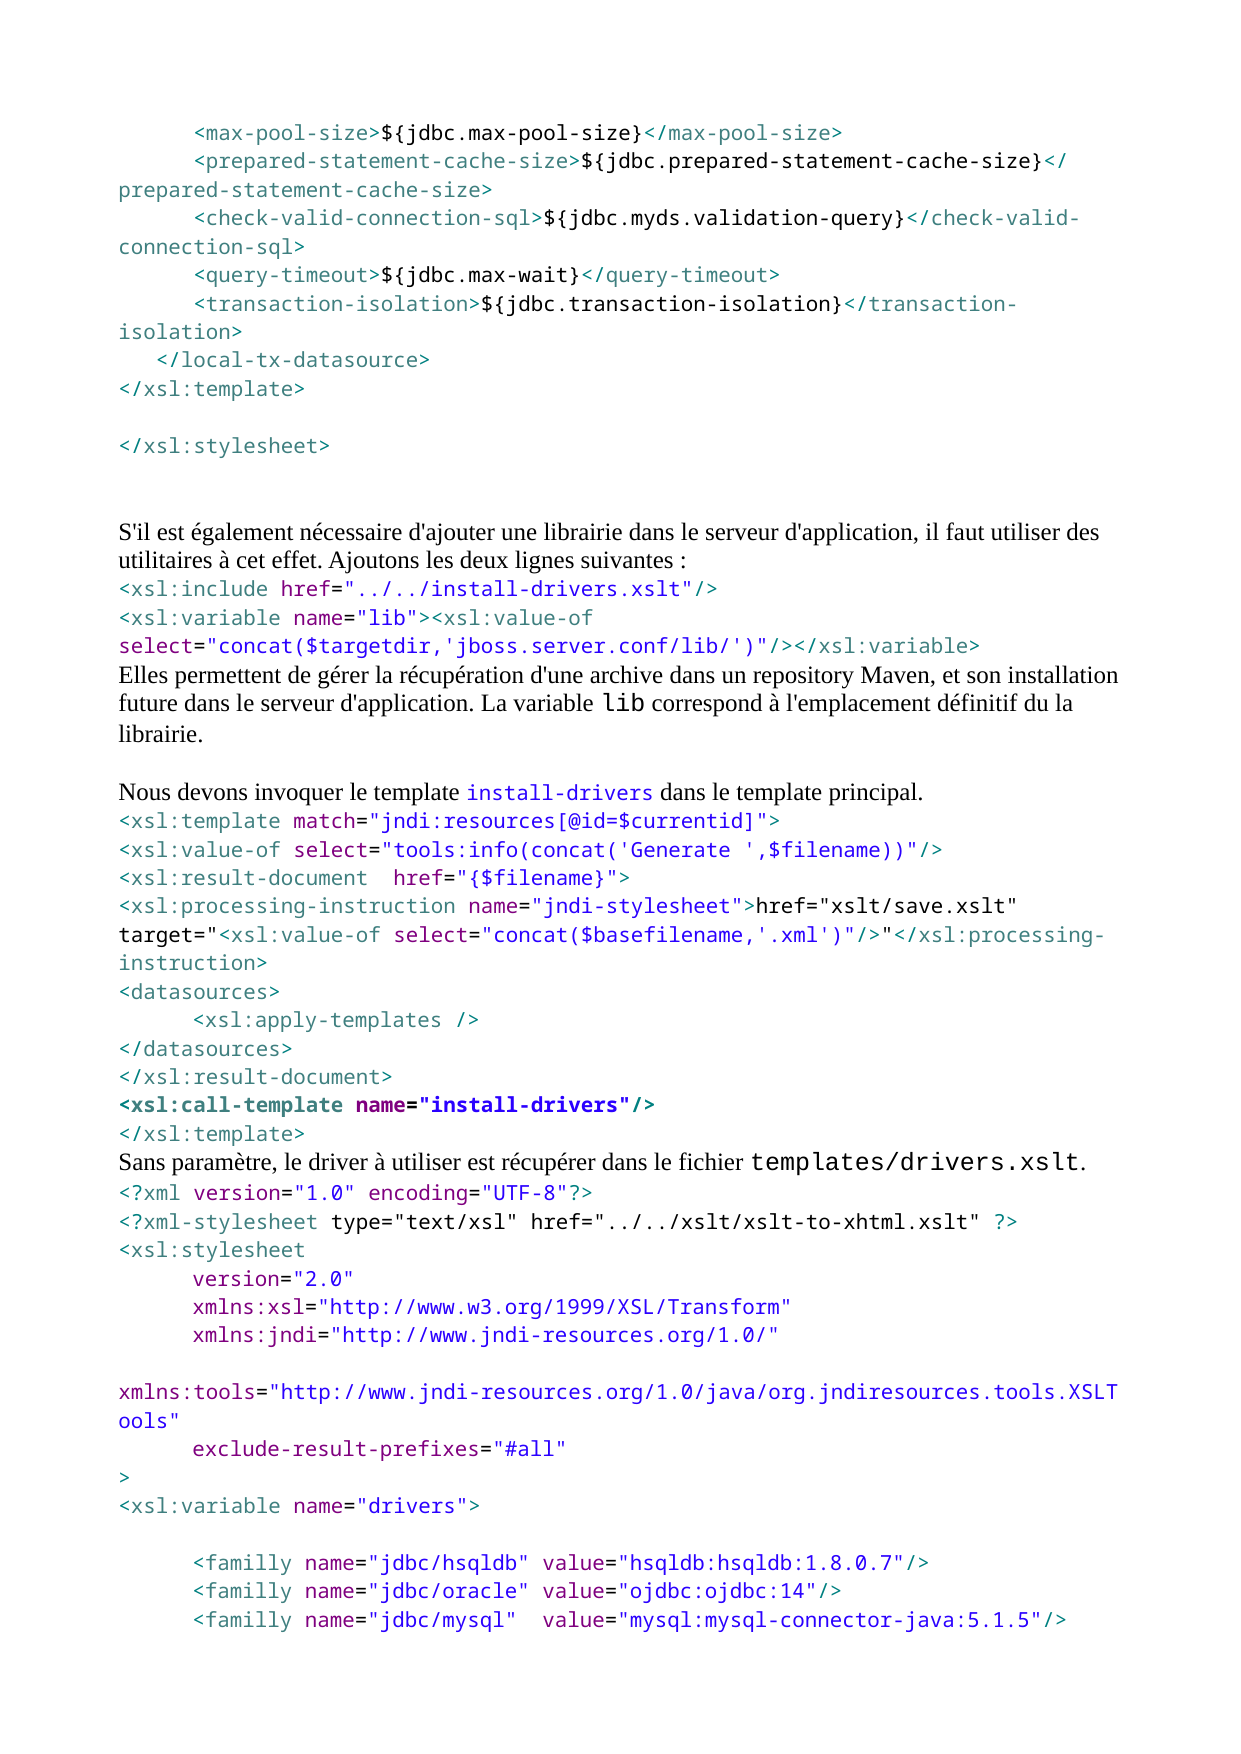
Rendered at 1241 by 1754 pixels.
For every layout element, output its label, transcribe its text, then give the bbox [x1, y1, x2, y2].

text <datasources> [118, 977, 1122, 1005]
text xmlns:xsl="http://www.w3.org/1999/XSL/Transform" [118, 1292, 1122, 1321]
text </xsl:template> [118, 1119, 1122, 1147]
text <familly name="jdbc/mysql" value="mysql:mysql-connector-java:5.1.5"/> [118, 1605, 1122, 1633]
text <xsl:template match="jndi:resources[@id=$currentid]"> [118, 806, 1122, 835]
text <?xml-stylesheet type="text/xsl" href="../../xslt/xslt-to-xhtml.xslt" ?> [118, 1207, 1122, 1235]
text xmlns:jndi="http://www.jndi-resources.org/1.0/" [118, 1321, 1122, 1349]
text <xsl:value-of select="tools:info(concat('Generate ',$filename))"/> [118, 835, 1122, 863]
text <xsl:stylesheet [118, 1235, 1122, 1264]
text <check-valid-connection-sql>${jdbc.myds.validation-query}</check-valid-connection-sql> [118, 203, 1122, 260]
text <familly name="jdbc/oracle" value="ojdbc:ojdbc:14"/> [118, 1576, 1122, 1605]
text Elles permettent de gérer la récupération d'une archive dans un repository Maven, et son installation future dans le serveur d'application. La variable lib correspond à l'emplacement définitif du la librairie. [118, 660, 1122, 748]
text <xsl:processing-instruction name="jndi-stylesheet">href="xslt/save.xslt" target="<xsl:value-of select="concat($basefilename,'.xml')"/>"</xsl:processing-instruction> [118, 892, 1122, 977]
text xmlns:tools="http://www.jndi-resources.org/1.0/java/org.jndiresources.tools.XSLTools" [118, 1349, 1122, 1434]
text > [118, 1463, 1122, 1491]
text <familly name="jdbc/hsqldb" value="hsqldb:hsqldb:1.8.0.7"/> [118, 1548, 1122, 1576]
text Nous devons invoquer le template install-drivers dans le template principal. [118, 777, 1122, 806]
text <xsl:variable name="drivers"> [118, 1491, 1122, 1519]
text <max-pool-size>${jdbc.max-pool-size}</max-pool-size> [118, 118, 1122, 147]
text version="2.0" [118, 1264, 1122, 1292]
text Sans paramètre, le driver à utiliser est récupérer dans le fichier templates/drivers.xslt. [118, 1147, 1122, 1178]
text <?xml version="1.0" encoding="UTF-8"?> [118, 1178, 1122, 1207]
text <xsl:apply-templates /> [118, 1005, 1122, 1034]
text <xsl:variable name="lib"><xsl:value-of select="concat($targetdir,'jboss.server.conf/lib/')"/></xsl:variable> [118, 603, 1122, 660]
text </xsl:result-document> [118, 1062, 1122, 1091]
text <prepared-statement-cache-size>${jdbc.prepared-statement-cache-size}</prepared-statement-cache-size> [118, 147, 1122, 203]
text <xsl:result-document href="{$filename}"> [118, 863, 1122, 892]
text </xsl:stylesheet> [118, 431, 1122, 459]
text exclude-result-prefixes="#all" [118, 1434, 1122, 1463]
text S'il est également nécessaire d'ajouter une librairie dans le serveur d'application, il faut utiliser des utilitaires à cet effet. Ajoutons les deux lignes suivantes : [118, 517, 1122, 574]
text <xsl:call-template name="install-drivers"/> [118, 1091, 1122, 1119]
text <xsl:include href="../../install-drivers.xslt"/> [118, 574, 1122, 603]
text </datasources> [118, 1034, 1122, 1062]
text <query-timeout>${jdbc.max-wait}</query-timeout> [118, 260, 1122, 289]
text <transaction-isolation>${jdbc.transaction-isolation}</transaction-isolation> [118, 289, 1122, 346]
text </local-tx-datasource> [118, 346, 1122, 374]
text </xsl:template> [118, 374, 1122, 402]
